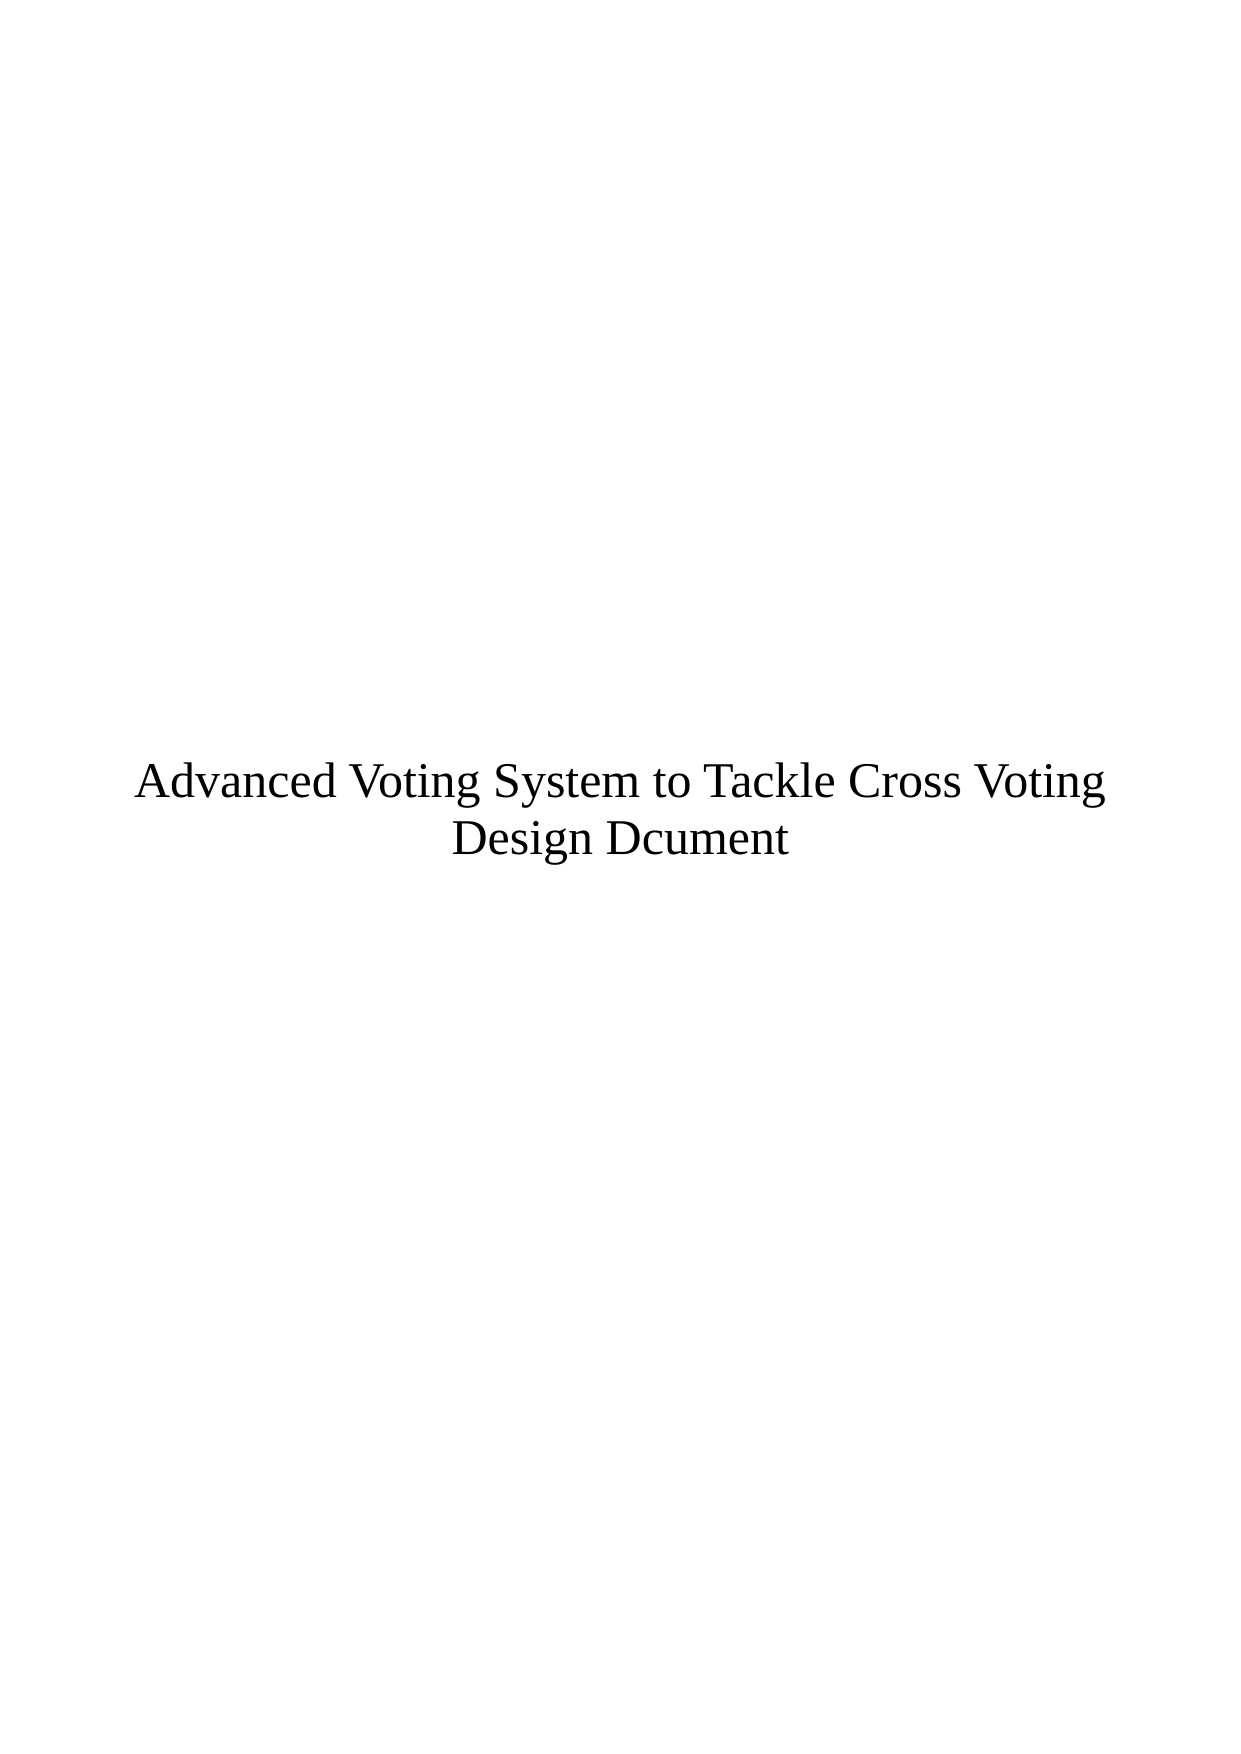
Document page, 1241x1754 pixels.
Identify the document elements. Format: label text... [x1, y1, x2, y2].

text Advanced Voting System to Tackle Cross Voting [118, 751, 1122, 808]
text Design Dcument [118, 808, 1122, 866]
